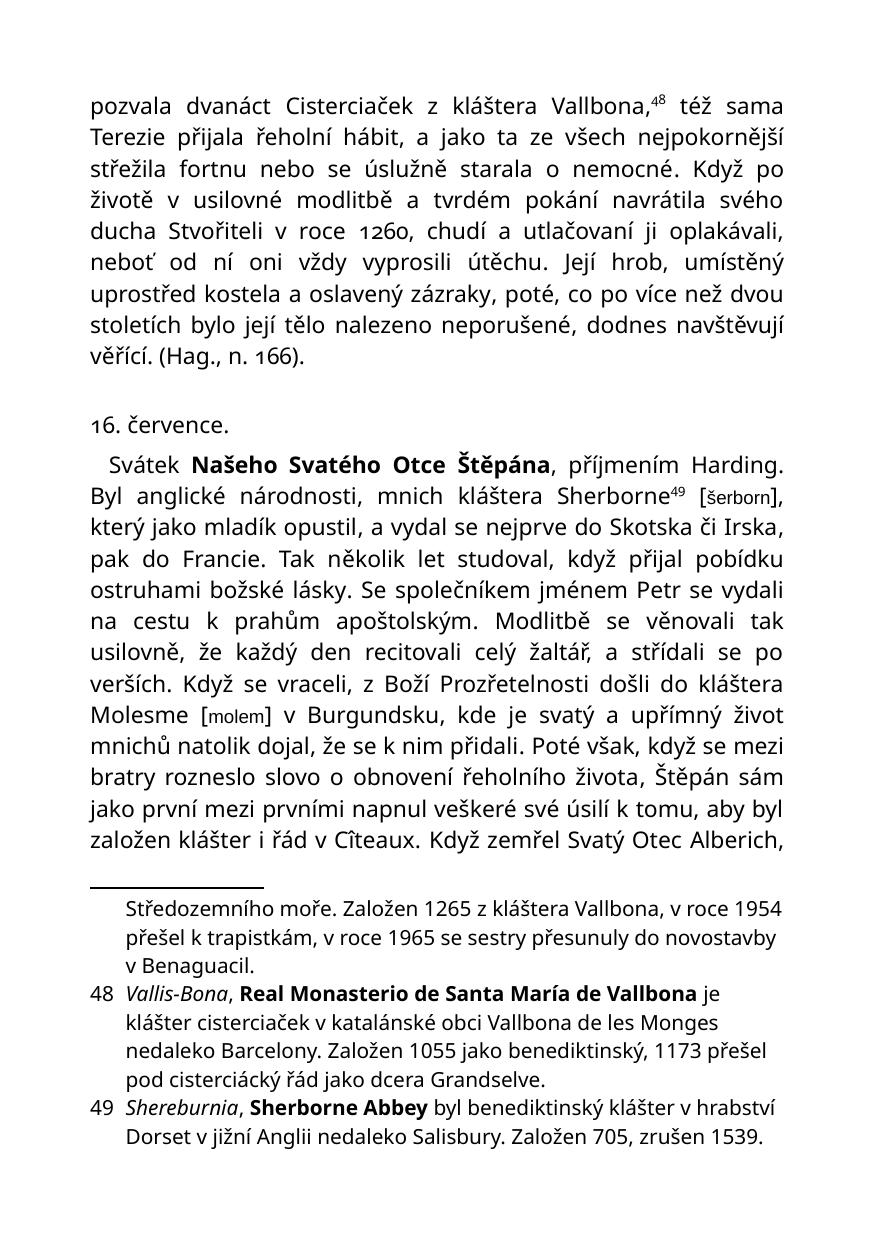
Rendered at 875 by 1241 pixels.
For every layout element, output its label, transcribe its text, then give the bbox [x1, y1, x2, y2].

text Středozemního moře. Založen 1265 z kláštera Vallbona, v roce 1954 přešel k trapistkám, v roce 1965 se sestry přesunuly do novostavby v Benaguacil. [90, 894, 784, 979]
text Vallis-Bona, Real Monasterio de Santa María de Vallbona je klášter cisterciaček v katalánské obci Vallbona de les Monges nedaleko Barcelony. Založen 1055 jako benediktinský, 1173 přešel pod cisterciácký řád jako dcera Grandselve. [90, 979, 784, 1093]
text 16. července. [90, 408, 784, 440]
text Shereburnia, Sherborne Abbey byl benediktinský klášter v hrabství Dorset v jižní Anglii nedaleko Salisbury. Založen 705, zrušen 1539. [90, 1093, 784, 1150]
text Svátek Našeho Svatého Otce Štěpána, příjmením Harding. Byl anglické národnosti, mnich kláštera Sherborne [šerborn], který jako mladík opustil, a vydal se nejprve do Skotska či Irska, pak do Francie. Tak několik let studoval, když přijal pobídku ostruhami božské lásky. Se společníkem jménem Petr se vydali na cestu k prahům apoštolským. Modlitbě se věnovali tak usilovně, že každý den recitovali celý žaltář, a střídali se po verších. Když se vraceli, z Boží Prozřetelnosti došli do kláštera Molesme [molem] v Burgundsku, kde je svatý a upřímný život mnichů natolik dojal, že se k nim přidali. Poté však, když se mezi bratry rozneslo slovo o obnovení řeholního života, Štěpán sám jako první mezi prvními napnul veškeré své úsilí k tomu, aby byl založen klášter i řád v Cîteaux. Když zemřel Svatý Otec Alberich, [90, 449, 784, 855]
text pozvala dvanáct Cisterciaček z kláštera Vallbona, též sama Terezie přijala řeholní hábit, a jako ta ze všech nejpokornější střežila fortnu nebo se úslužně starala o nemocné. Když po životě v usilovné modlitbě a tvrdém pokání navrátila svého ducha Stvořiteli v roce 1260, chudí a utlačovaní ji oplakávali, neboť od ní oni vždy vyprosili útěchu. Její hrob, umístěný uprostřed kostela a oslavený zázraky, poté, co po více než dvou stoletích bylo její tělo nalezeno neporušené, dodnes navštěvují věřící. (Hag., n. 166). [90, 90, 784, 371]
